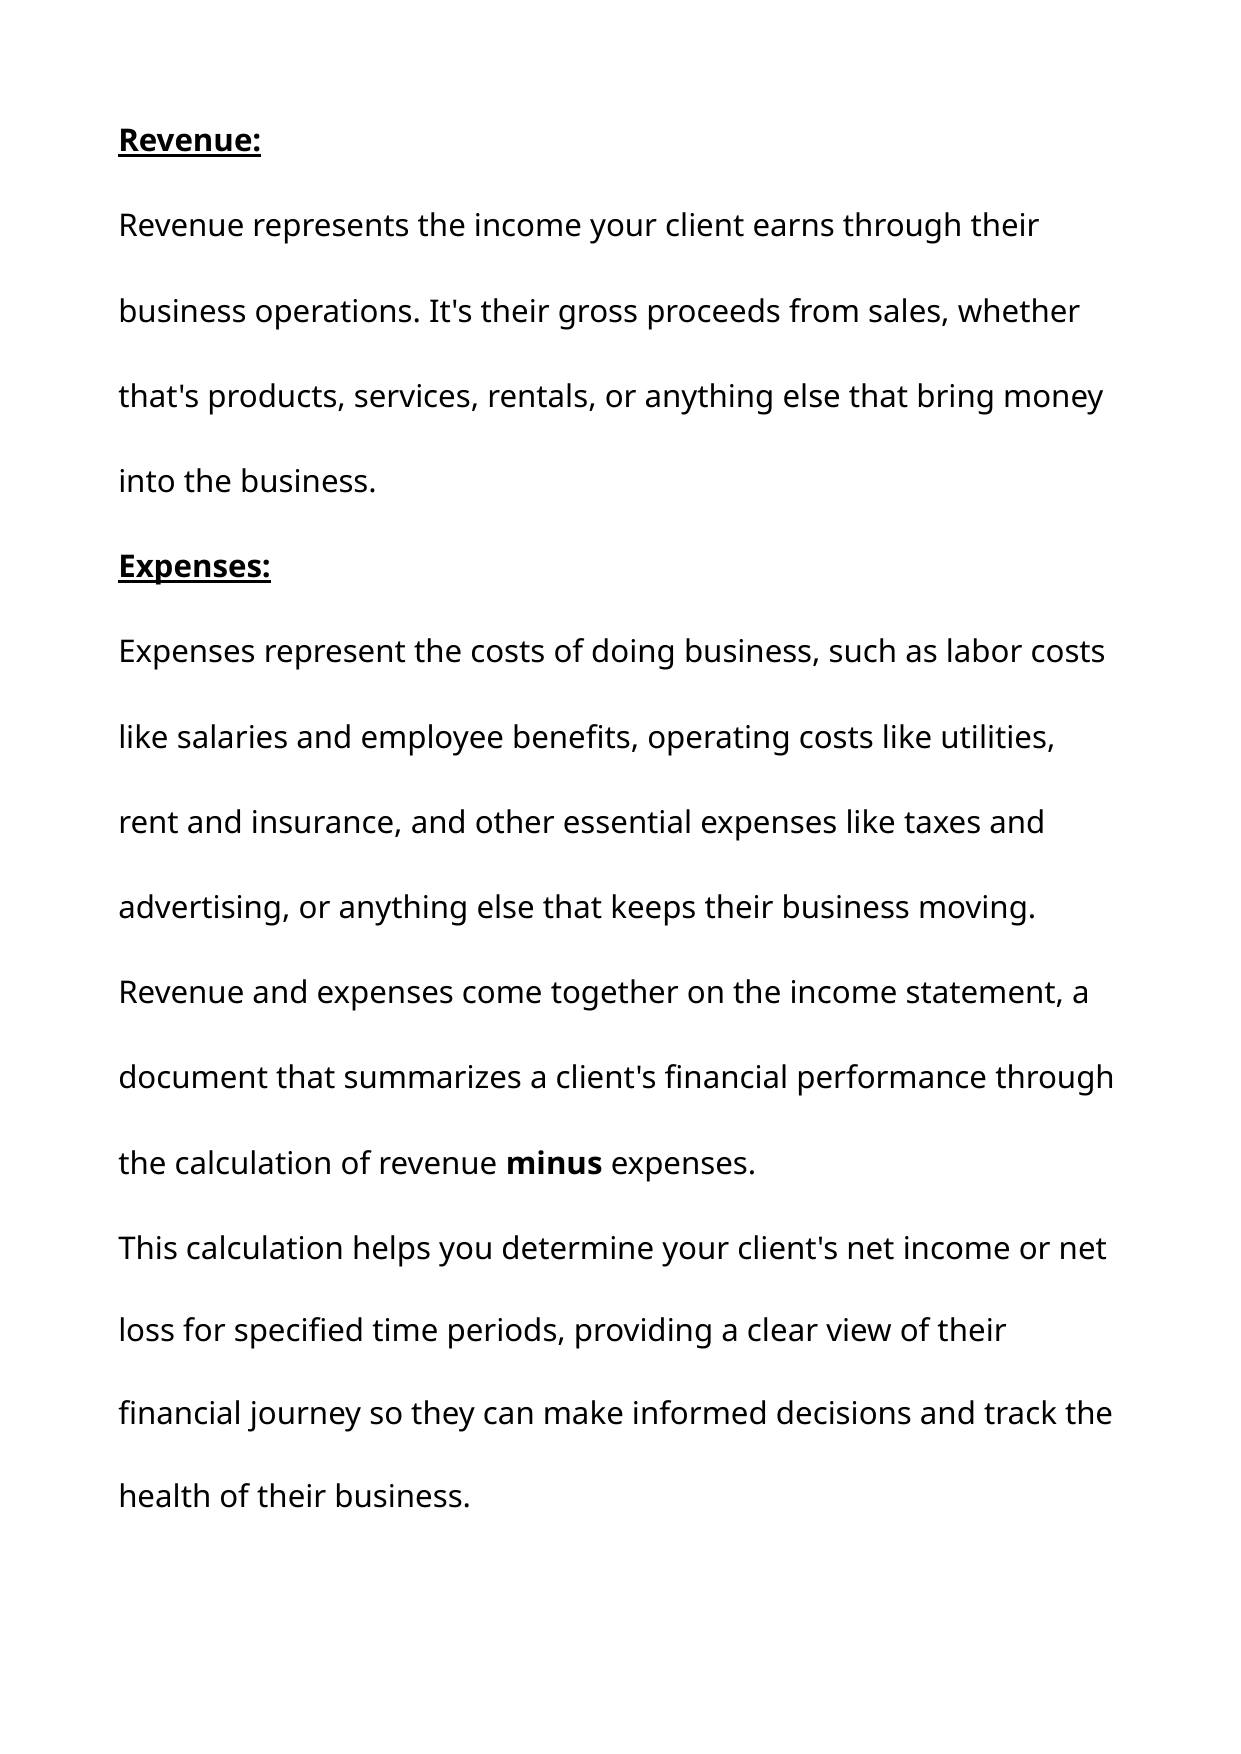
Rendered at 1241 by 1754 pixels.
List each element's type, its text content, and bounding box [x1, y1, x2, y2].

text Expenses: [118, 544, 1122, 587]
text Revenue represents the income your client earns through their business operations. It's their gross proceeds from sales, whether that's products, services, rentals, or anything else that bring money into the business. [118, 203, 1122, 502]
text Revenue and expenses come together on the income statement, a document that summarizes a client's financial performance through the calculation of revenue minus expenses. [118, 970, 1122, 1183]
text Revenue: [118, 118, 1122, 161]
text This calculation helps you determine your client's net income or net loss for specified time periods, providing a clear view of their financial journey so they can make informed decisions and track the health of their business. [118, 1226, 1122, 1516]
text Expenses represent the costs of doing business, such as labor costs like salaries and employee benefits, operating costs like utilities, rent and insurance, and other essential expenses like taxes and advertising, or anything else that keeps their business moving. [118, 629, 1122, 928]
